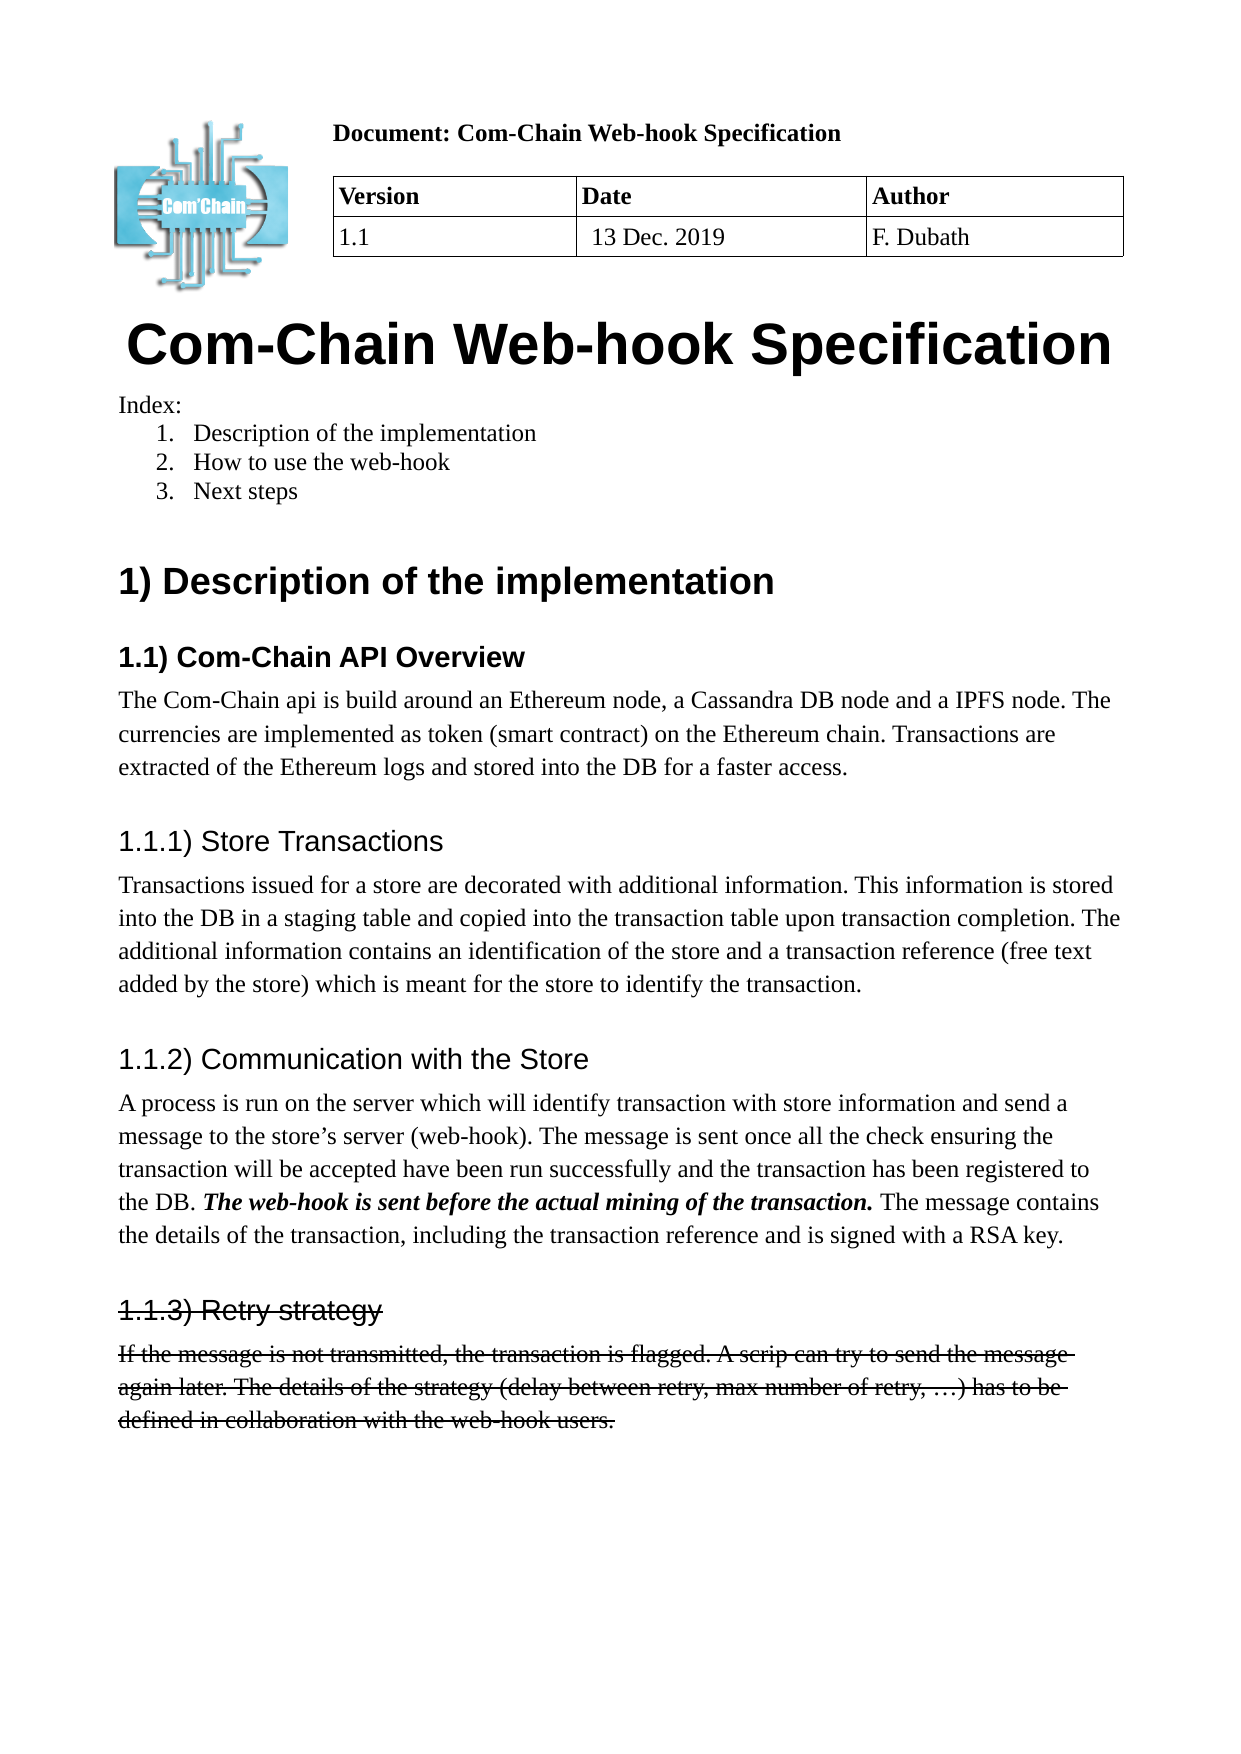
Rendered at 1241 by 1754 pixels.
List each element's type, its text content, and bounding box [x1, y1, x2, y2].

list How to use the web-hook [156, 447, 1122, 476]
table_header Date [577, 177, 866, 216]
subtitle 1) Description of the implementation [118, 558, 1122, 602]
list Description of the implementation [156, 418, 1122, 447]
text If the message is not transmitted, the transaction is flagged. A scrip can try to send the message again later. The details of the strategy (delay between retry, max number of retry, …) has to be defined in collaboration with the web-hook users. [118, 1339, 1122, 1433]
subtitle 1.1) Com-Chain API Overview [118, 639, 1122, 673]
list Next steps [156, 476, 1122, 505]
subtitle 1.1.3) Retry strategy [118, 1293, 1122, 1326]
text Transactions issued for a store are decorated with additional information. This information is stored into the DB in a staging table and copied into the transaction table upon transaction completion. The additional information contains an identification of the store and a transaction reference (free text added by the store) which is meant for the store to identify the transaction. [118, 870, 1122, 998]
title Com-Chain Web-hook Specification [118, 310, 1122, 377]
text Document: Com-Chain Web-hook Specification [118, 118, 1122, 147]
table_header Author [867, 177, 1123, 216]
subtitle 1.1.2) Communication with the Store [118, 1042, 1122, 1076]
table_cell F. Dubath [867, 217, 1123, 256]
picture [114, 119, 289, 294]
text Index: [118, 390, 1122, 418]
table_cell 1.1 [334, 217, 576, 256]
text The Com-Chain api is build around an Ethereum node, a Cassandra DB node and a IPFS node. The currencies are implemented as token (smart contract) on the Ethereum chain. Transactions are extracted of the Ethereum logs and stored into the DB for a faster access. [118, 686, 1122, 780]
subtitle 1.1.1) Store Transactions [118, 824, 1122, 858]
table_header Version [334, 177, 576, 216]
text A process is run on the server which will identify transaction with store information and send a message to the store’s server (web-hook). The message is sent once all the check ensuring the transaction will be accepted have been run successfully and the transaction has been registered to the DB. The web-hook is sent before the actual mining of the transaction. The message contains the details of the transaction, including the transaction reference and is signed with a RSA key. [118, 1088, 1122, 1249]
table_cell 13 Dec. 2019 [577, 217, 866, 256]
